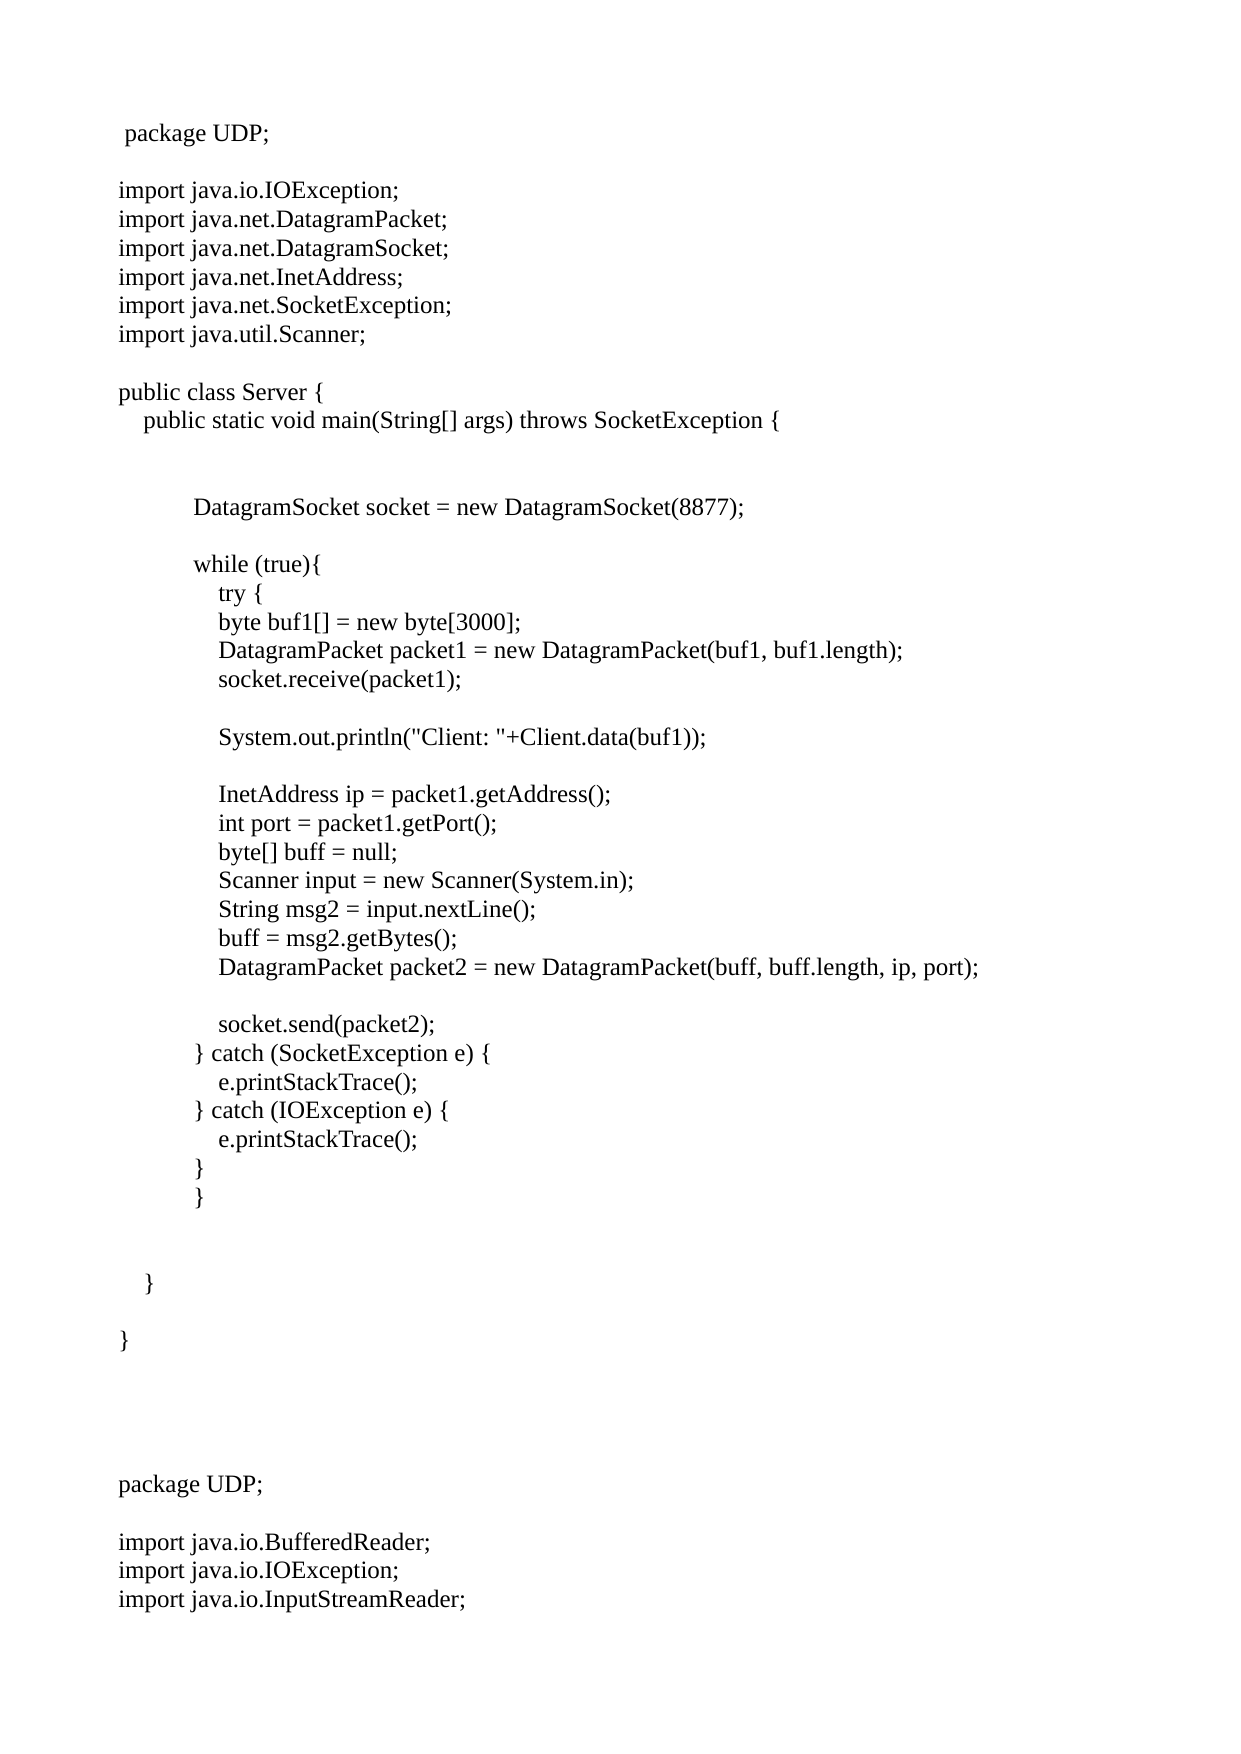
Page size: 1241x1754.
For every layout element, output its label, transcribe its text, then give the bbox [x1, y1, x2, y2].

text socket.receive(packet1); [118, 664, 1122, 693]
text DatagramPacket packet1 = new DatagramPacket(buf1, buf1.length); [118, 636, 1122, 664]
text } catch (IOException e) { [118, 1096, 1122, 1124]
text System.out.println("Client: "+Client.data(buf1)); [118, 722, 1122, 751]
text while (true){ [118, 549, 1122, 578]
text } [118, 1268, 1122, 1297]
text String msg2 = input.nextLine(); [118, 894, 1122, 923]
text e.printStackTrace(); [118, 1067, 1122, 1096]
text } [118, 1326, 1122, 1354]
text DatagramPacket packet2 = new DatagramPacket(buff, buff.length, ip, port); [118, 952, 1122, 981]
text package UDP; [118, 1469, 1122, 1498]
text try { [118, 578, 1122, 607]
text import java.net.InetAddress; [118, 262, 1122, 291]
text public class Server { [118, 377, 1122, 406]
text import java.net.SocketException; [118, 291, 1122, 319]
text public static void main(String[] args) throws SocketException { [118, 406, 1122, 434]
text import java.io.IOException; [118, 1556, 1122, 1584]
text import java.io.InputStreamReader; [118, 1584, 1122, 1613]
text import java.net.DatagramPacket; [118, 204, 1122, 233]
text } [118, 1153, 1122, 1182]
text import java.io.BufferedReader; [118, 1527, 1122, 1556]
text DatagramSocket socket = new DatagramSocket(8877); [118, 492, 1122, 521]
text byte[] buff = null; [118, 837, 1122, 866]
text import java.util.Scanner; [118, 319, 1122, 348]
text byte buf1[] = new byte[3000]; [118, 607, 1122, 636]
text buff = msg2.getBytes(); [118, 923, 1122, 952]
text InetAddress ip = packet1.getAddress(); [118, 779, 1122, 808]
text Scanner input = new Scanner(System.in); [118, 866, 1122, 894]
text package UDP; [118, 118, 1122, 147]
text import java.io.IOException; [118, 176, 1122, 204]
text } catch (SocketException e) { [118, 1038, 1122, 1067]
text socket.send(packet2); [118, 1009, 1122, 1038]
text import java.net.DatagramSocket; [118, 233, 1122, 262]
text e.printStackTrace(); [118, 1124, 1122, 1153]
text int port = packet1.getPort(); [118, 808, 1122, 837]
text } [118, 1182, 1122, 1211]
